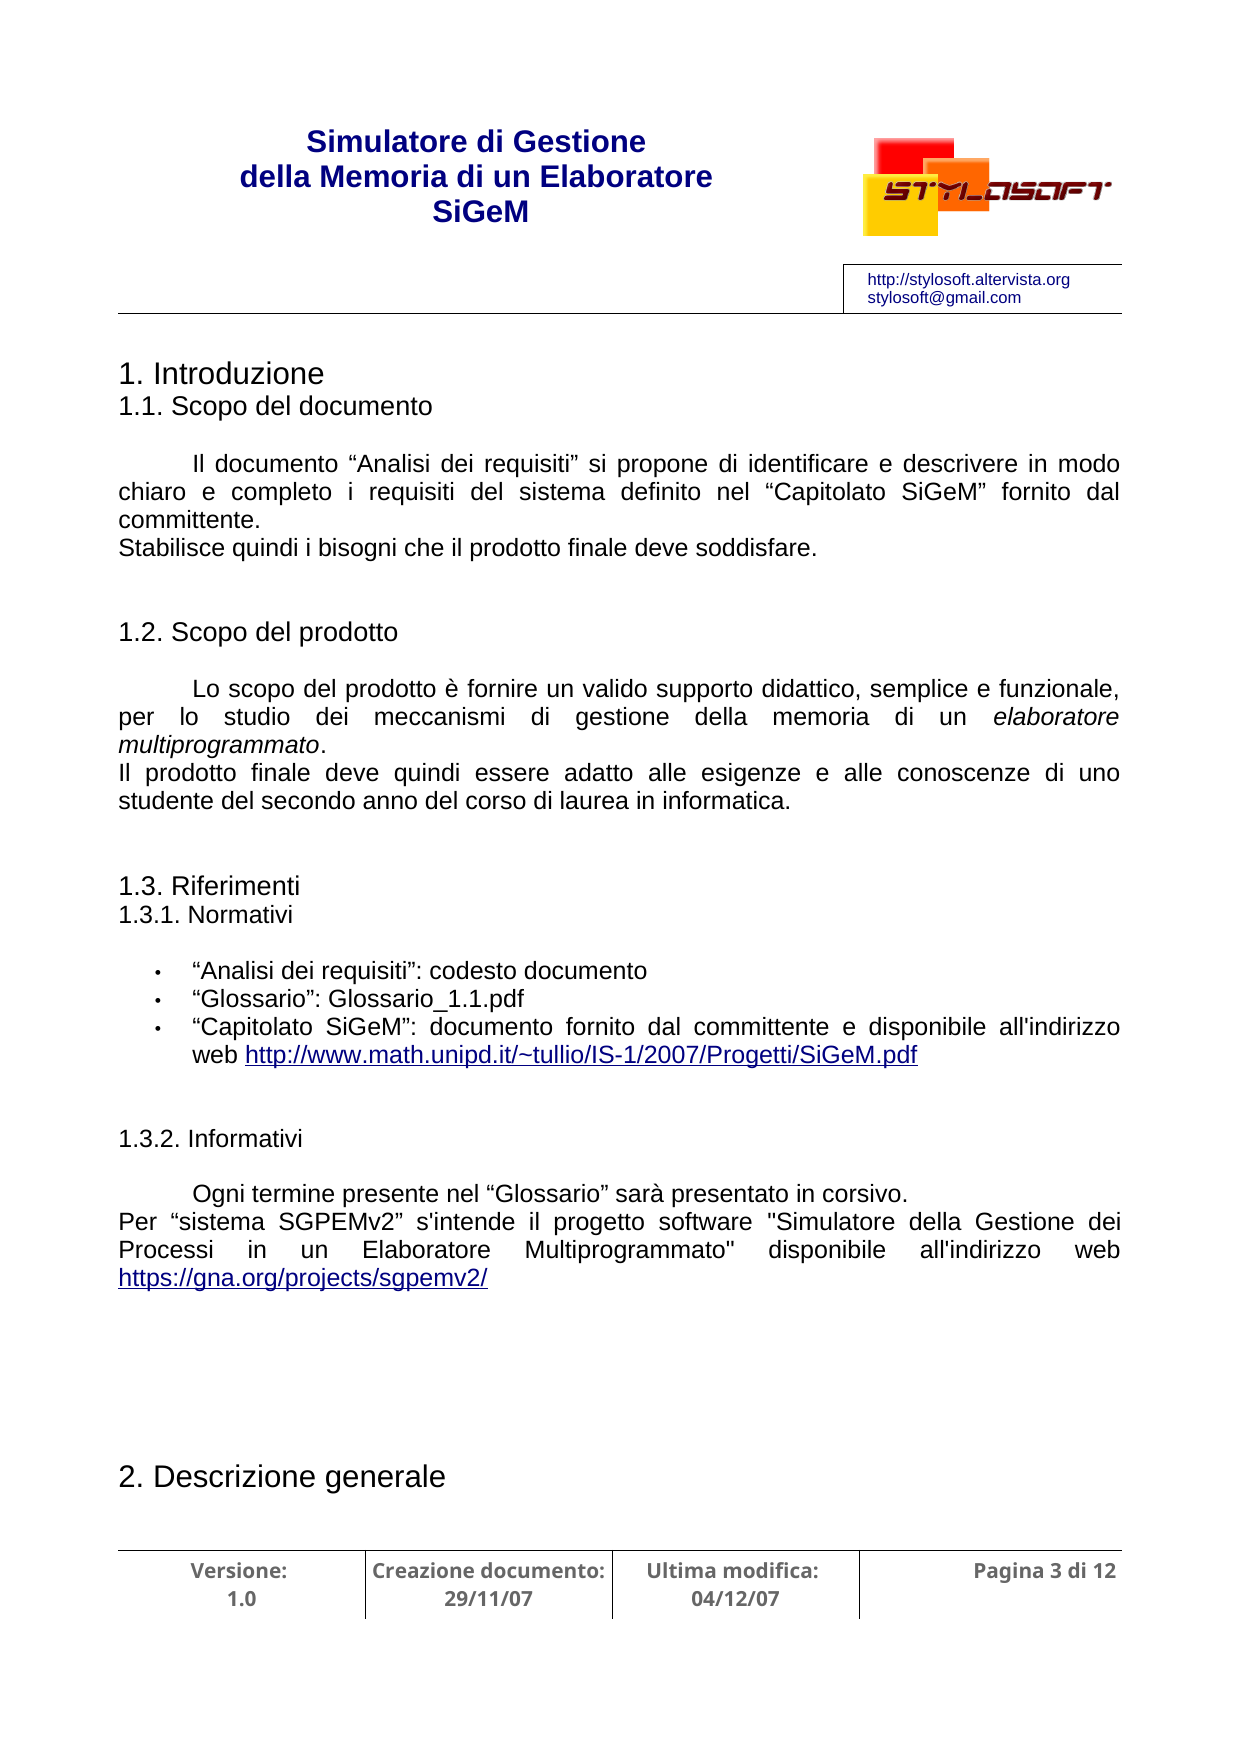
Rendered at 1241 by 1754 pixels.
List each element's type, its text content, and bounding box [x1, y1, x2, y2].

text 1.3.1. Normativi [118, 901, 1122, 929]
text Per “sistema SGPEMv2” s'intende il progetto software "Simulatore della Gestione dei Processi in un Elaboratore Multiprogrammato" disponibile all'indirizzo web https://gna.org/projects/sgpemv2/ [118, 1208, 1122, 1292]
text 1.3. Riferimenti [118, 871, 1122, 901]
list “Capitolato SiGeM”: documento fornito dal committente e disponibile all'indirizzo web http://www.math.unipd.it/~tullio/IS-1/2007/Progetti/SiGeM.pdf [154, 1013, 1122, 1068]
text Ogni termine presente nel “Glossario” sarà presentato in corsivo. [118, 1180, 1122, 1208]
text 2. Descrizione generale [118, 1459, 1122, 1494]
list “Analisi dei requisiti”: codesto documento [154, 957, 1122, 985]
text Stabilisce quindi i bisogni che il prodotto finale deve soddisfare. [118, 533, 1122, 561]
text 1. Introduzione [118, 356, 1122, 391]
text 1.3.2. Informativi [118, 1124, 1122, 1152]
picture [848, 123, 1117, 247]
text 1.1. Scopo del documento [118, 391, 1122, 422]
text Lo scopo del prodotto è fornire un valido supporto didattico, semplice e funzionale, per lo studio dei meccanismi di gestione della memoria di un elaboratore multiprogrammato. [118, 675, 1122, 759]
text Il documento “Analisi dei requisiti” si propone di identificare e descrivere in modo chiaro e completo i requisiti del sistema definito nel “Capitolato SiGeM” fornito dal committente. [118, 449, 1122, 533]
text 1.2. Scopo del prodotto [118, 617, 1122, 647]
text Il prodotto finale deve quindi essere adatto alle esigenze e alle conoscenze di uno studente del secondo anno del corso di laurea in informatica. [118, 759, 1122, 815]
list “Glossario”: Glossario_1.1.pdf [154, 985, 1122, 1013]
